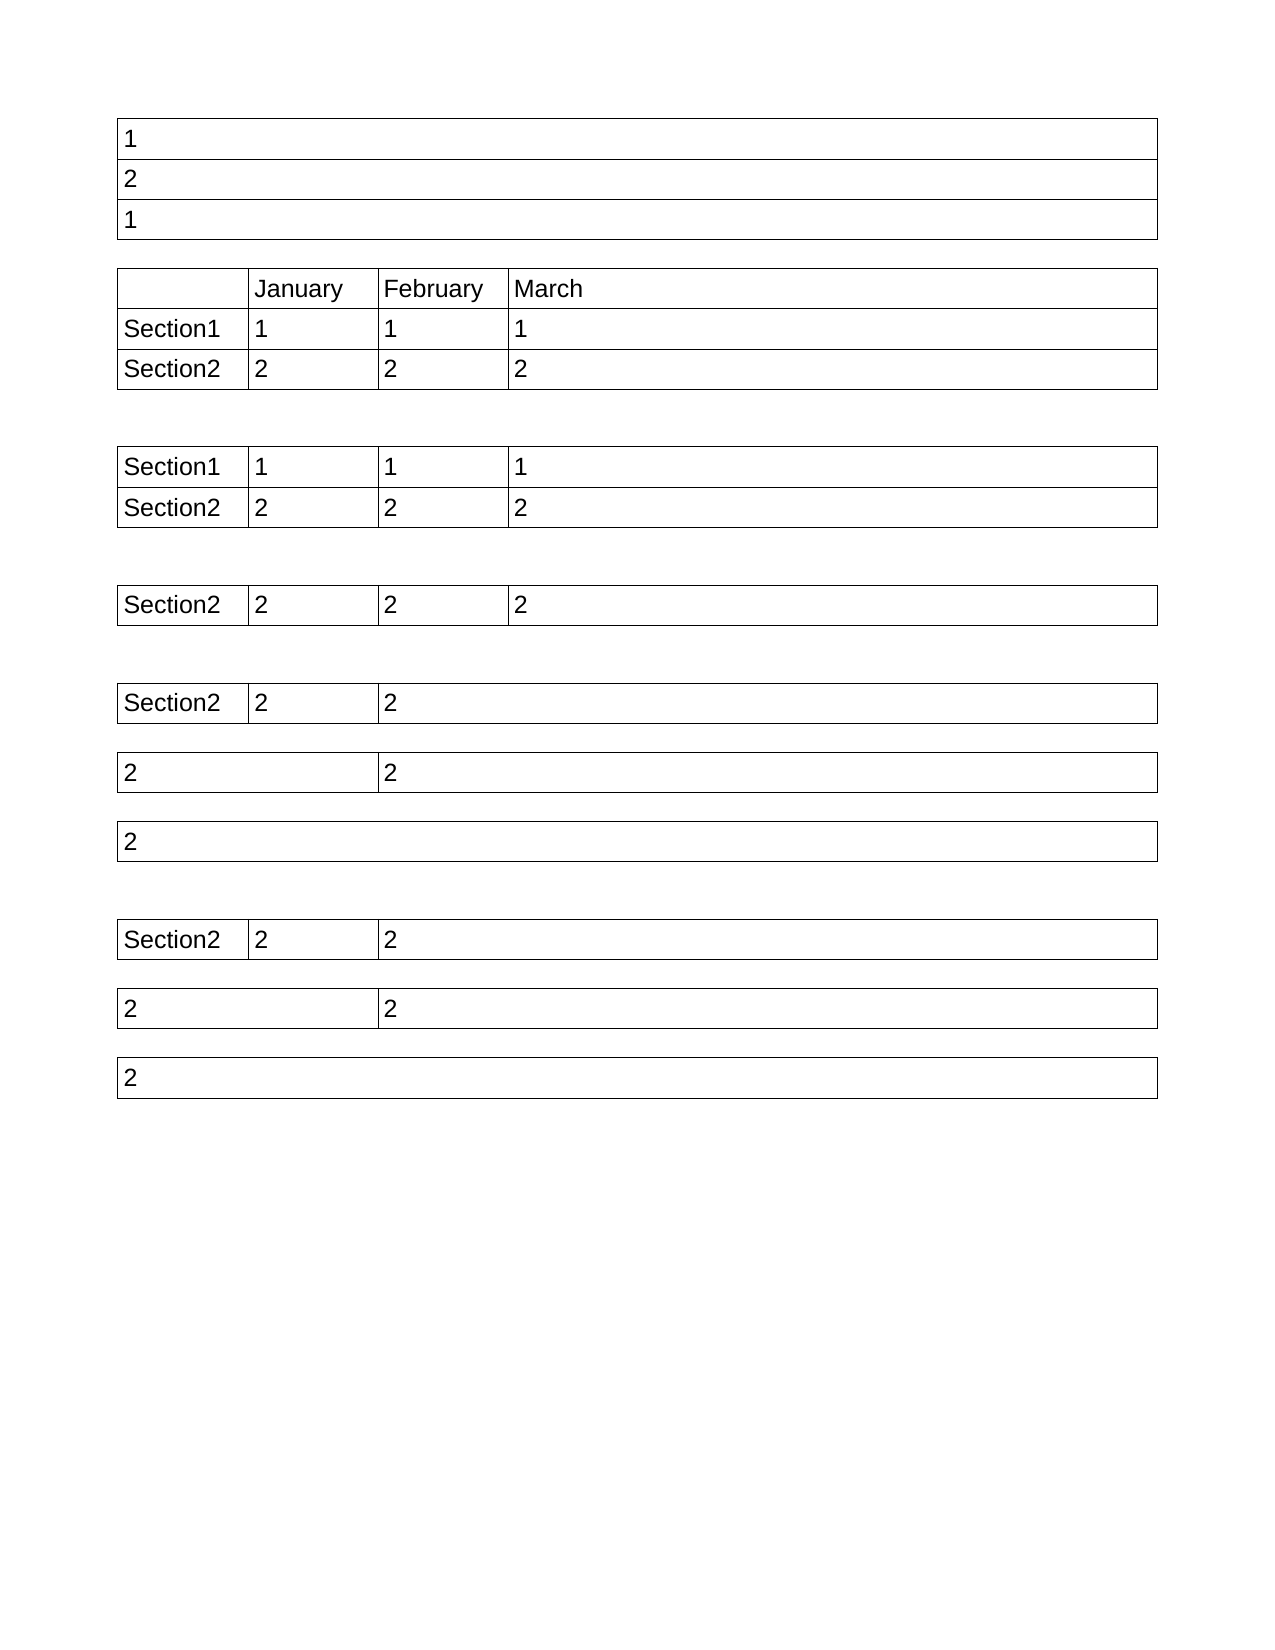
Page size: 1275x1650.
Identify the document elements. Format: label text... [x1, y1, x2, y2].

table_cell Section2 [118, 350, 248, 389]
table_header February [379, 269, 508, 308]
table_header 2 [379, 753, 1157, 792]
table_header [118, 269, 248, 308]
table_header 2 [118, 822, 1157, 861]
table_cell Section1 [118, 309, 248, 348]
table_header March [509, 269, 1157, 308]
table_header Section2 [118, 684, 248, 723]
table_header 2 [379, 920, 1157, 959]
table_header 2 [118, 753, 378, 792]
table_header 2 [249, 920, 378, 959]
table_cell 2 [379, 488, 508, 527]
table_header 2 [118, 989, 378, 1028]
table_cell 1 [249, 309, 378, 348]
table_cell 2 [379, 350, 508, 389]
table_cell 2 [118, 160, 1157, 199]
table_header January [249, 269, 378, 308]
table_cell 2 [509, 350, 1157, 389]
table_header 2 [379, 684, 1157, 723]
table_cell 1 [118, 200, 1157, 239]
table_header 2 [379, 989, 1157, 1028]
table_header 1 [509, 447, 1157, 487]
table_header 2 [249, 586, 378, 625]
table_cell 1 [118, 119, 1157, 158]
table_header 1 [379, 447, 508, 487]
table_header 1 [249, 447, 378, 487]
table_cell 2 [249, 488, 378, 527]
table_header 2 [118, 1058, 1157, 1097]
table_header Section2 [118, 586, 248, 625]
table_cell 1 [509, 309, 1157, 348]
table_cell 1 [379, 309, 508, 348]
table_header 2 [249, 684, 378, 723]
table_header Section1 [118, 447, 248, 487]
table_header 2 [379, 586, 508, 625]
table_cell 2 [249, 350, 378, 389]
table_cell 2 [509, 488, 1157, 527]
table_header Section2 [118, 920, 248, 959]
table_cell Section2 [118, 488, 248, 527]
table_header 2 [509, 586, 1157, 625]
